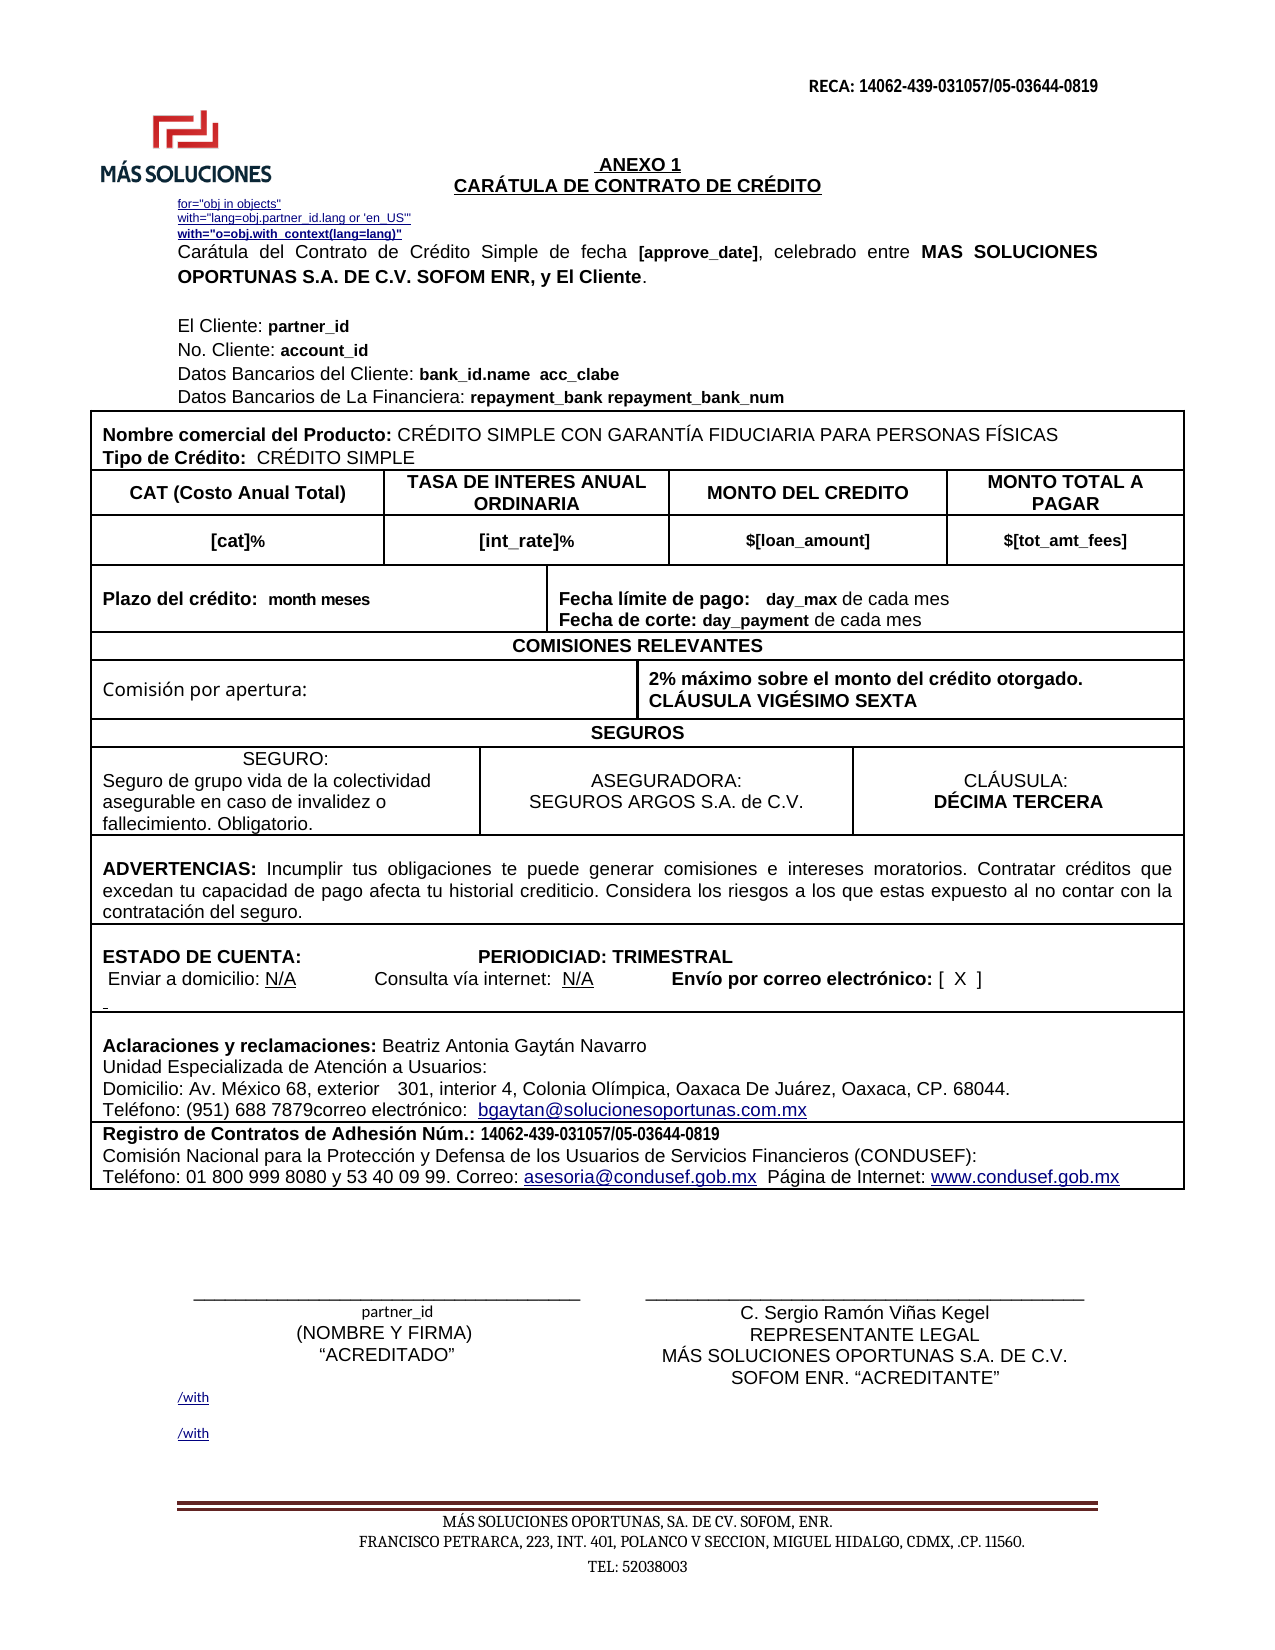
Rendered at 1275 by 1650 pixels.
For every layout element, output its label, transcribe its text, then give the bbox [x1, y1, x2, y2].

text Carátula del Contrato de Crédito Simple de fecha [approve_date], celebrado entre MAS SOLUCIONES OPORTUNAS S.A. DE C.V. SOFOM ENR, y El Cliente. [177, 241, 1098, 287]
table_cell COMISIONES RELEVANTES [92, 633, 1183, 659]
table_cell ASEGURADORA: SEGUROS ARGOS S.A. de C.V. [481, 748, 852, 834]
table_cell ESTADO DE CUENTA: PERIODICIAD: TRIMESTRAL Enviar a domicilio: N/A Consulta vía internet: N/A Envío por correo electrónico: [ X ] [92, 925, 1183, 1011]
text CARÁTULA DE CONTRATO DE CRÉDITO [177, 175, 1098, 197]
table_cell SEGURO: Seguro de grupo vida de la colectividad asegurable en caso de invalidez o fallecimiento. Obligatorio. [92, 748, 479, 834]
table_cell Plazo del crédito: month meses [92, 566, 546, 631]
table_cell SEGUROS [92, 720, 1183, 746]
table_header __________________________________________ C. Sergio Ramón Viñas Kegel REPRESENTANTE LEGAL MÁS SOLUCIONES OPORTUNAS S.A. DE C.V. SOFOM ENR. “ACREDITANTE” [618, 1190, 1133, 1389]
table_header Nombre comercial del Producto: CRÉDITO SIMPLE CON GARANTÍA FIDUCIARIA PARA PERSONAS FÍSICAS Tipo de Crédito: CRÉDITO SIMPLE [92, 412, 1183, 469]
text El Cliente: partner_id [177, 315, 1065, 337]
table_cell ADVERTENCIAS: Incumplir tus obligaciones te puede generar comisiones e intereses moratorios. Contratar créditos que excedan tu capacidad de pago afecta tu historial crediticio. Considera los riesgos a los que estas expuesto al no contar con la contratación del seguro. [92, 836, 1183, 923]
text /with [177, 1424, 1098, 1442]
table_cell $[loan_amount] [670, 516, 946, 564]
picture [95, 105, 276, 190]
table_cell [int_rate]% [385, 516, 668, 564]
text Datos Bancarios de La Financiera: repayment_bank repayment_bank_num [177, 386, 1065, 407]
table_cell 2% máximo sobre el monto del crédito otorgado. CLÁUSULA VIGÉSIMO SEXTA [639, 661, 1183, 718]
table_cell Registro de Contratos de Adhesión Núm.: 14062-439-031057/05-03644-0819 Comisión Nacional para la Protección y Defensa de los Usuarios de Servicios Financieros (CONDUSEF): Teléfono: 01 800 999 8080 y 53 40 09 99. Correo: asesoria@condusef.gob.mx Página de Internet: www.condusef.gob.mx [92, 1123, 1183, 1188]
text No. Cliente: account_id [177, 339, 1065, 360]
text with="o=obj.with_context(lang=lang)" [177, 226, 1098, 241]
text /with [177, 1389, 1098, 1406]
table_cell Aclaraciones y reclamaciones: Beatriz Antonia Gaytán Navarro Unidad Especializada de Atención a Usuarios: Domicilio: Av. México 68, exterior 301, interior 4, Colonia Olímpica, Oaxaca De Juárez, Oaxaca, CP. 68044. Teléfono: (951) 688 7879correo electrónico: bgaytan@solucionesoportunas.com.mx [92, 1013, 1183, 1121]
table_cell [cat]% [92, 516, 383, 564]
table_header _____________________________________ partner_id (NOMBRE Y FIRMA) “ACREDITADO” [177, 1190, 617, 1389]
table_cell Comisión por apertura: [92, 661, 636, 718]
table_cell CLÁUSULA: DÉCIMA TERCERA [854, 748, 1183, 834]
table_cell Fecha límite de pago: day_max de cada mes Fecha de corte: day_payment de cada mes [548, 566, 1183, 631]
table_cell CAT (Costo Anual Total) [92, 471, 383, 514]
table_cell MONTO DEL CREDITO [670, 471, 946, 514]
table_cell TASA DE INTERES ANUAL ORDINARIA [385, 471, 668, 514]
text for="obj in objects" [177, 197, 1098, 211]
text Datos Bancarios del Cliente: bank_id.name acc_clabe [177, 362, 1065, 384]
text with="lang=obj.partner_id.lang or 'en_US'" [177, 211, 1098, 225]
text ANEXO 1 [276, 153, 1098, 175]
table_cell $[tot_amt_fees] [948, 516, 1183, 564]
table_cell MONTO TOTAL A PAGAR [948, 471, 1183, 514]
